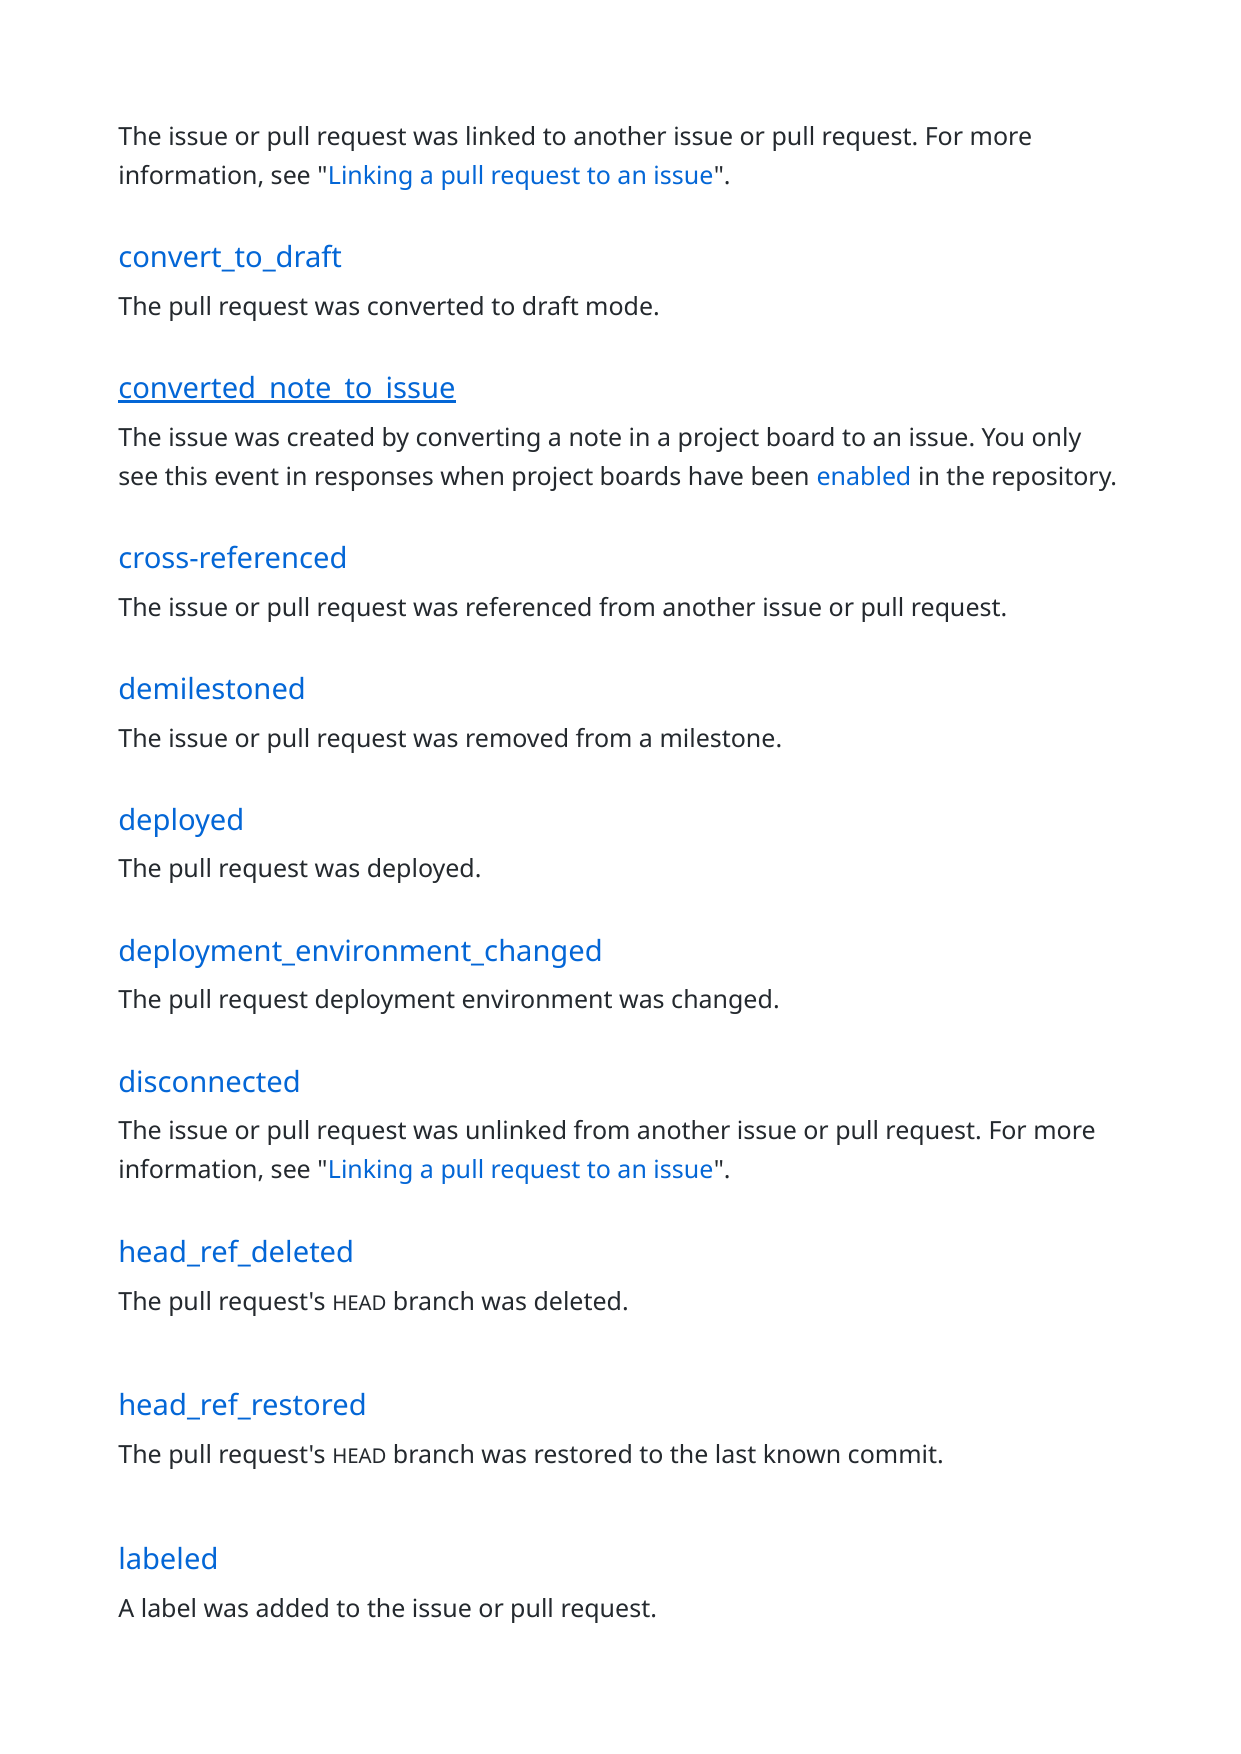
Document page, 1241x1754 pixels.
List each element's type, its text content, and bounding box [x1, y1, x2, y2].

text The pull request was deployed. [118, 851, 1122, 885]
text The pull request's HEAD branch was deleted. [118, 1283, 1122, 1317]
subtitle head_ref_deleted [118, 1231, 1122, 1271]
subtitle deployed [118, 799, 1122, 839]
text The issue or pull request was removed from a milestone. [118, 720, 1122, 754]
subtitle disconnected [118, 1061, 1122, 1101]
text A label was added to the issue or pull request. [118, 1590, 1122, 1624]
text The issue was created by converting a note in a project board to an issue. You only see this event in responses when project boards have been enabled in the repository. [118, 419, 1122, 492]
text The pull request was converted to draft mode. [118, 288, 1122, 322]
subtitle convert_to_draft [118, 236, 1122, 276]
subtitle demilestoned [118, 668, 1122, 708]
subtitle labeled [118, 1538, 1122, 1578]
subtitle cross-referenced [118, 537, 1122, 577]
subtitle converted_note_to_issue [118, 367, 1122, 407]
subtitle head_ref_restored [118, 1384, 1122, 1424]
text The issue or pull request was linked to another issue or pull request. For more information, see "Linking a pull request to an issue". [118, 118, 1122, 191]
subtitle deployment_environment_changed [118, 930, 1122, 969]
text The issue or pull request was unlinked from another issue or pull request. For more information, see "Linking a pull request to an issue". [118, 1113, 1122, 1186]
text The pull request deployment environment was changed. [118, 982, 1122, 1016]
text The issue or pull request was referenced from another issue or pull request. [118, 589, 1122, 623]
text The pull request's HEAD branch was restored to the last known commit. [118, 1437, 1122, 1471]
